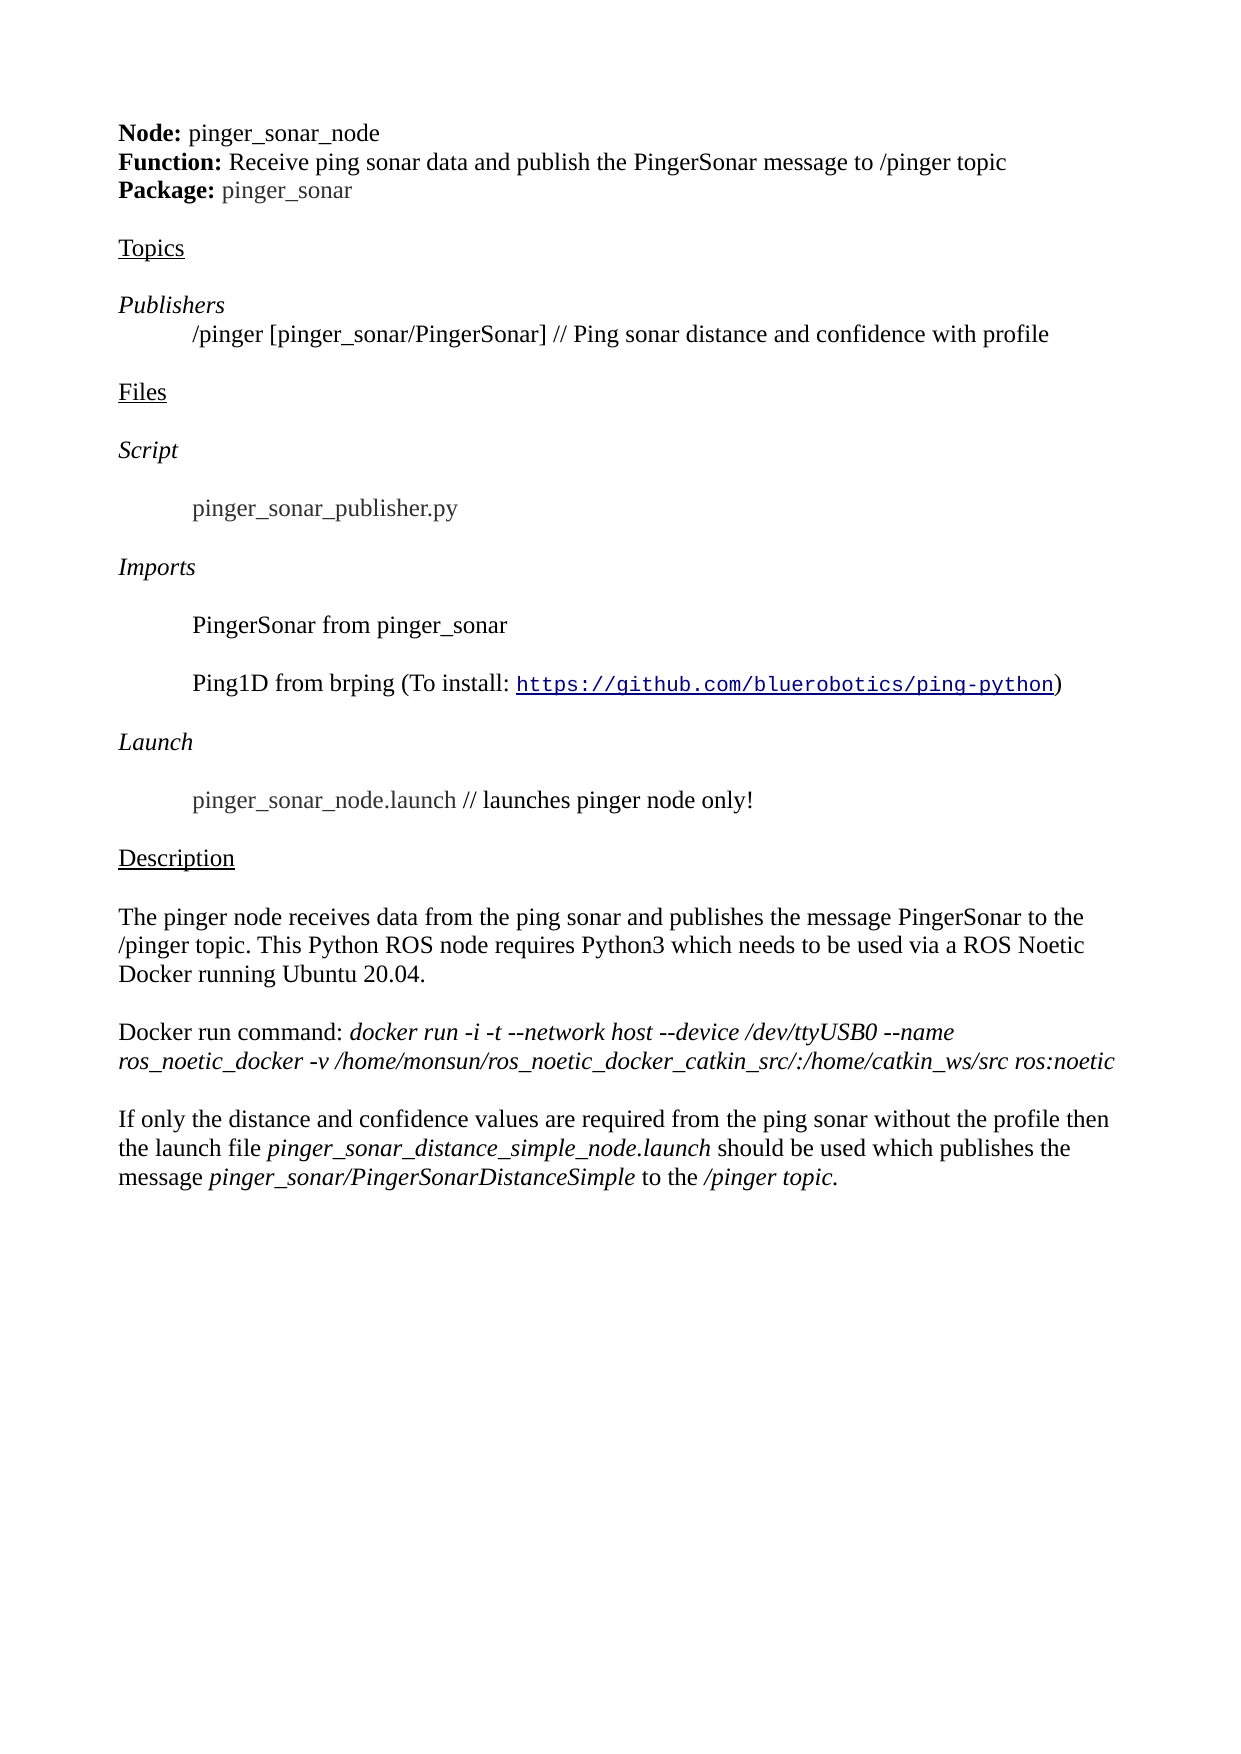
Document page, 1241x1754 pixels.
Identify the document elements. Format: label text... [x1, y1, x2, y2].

text pinger_sonar_node.launch // launches pinger node only! [118, 785, 1122, 814]
text PingerSonar from pinger_sonar [118, 610, 1122, 638]
text Ping1D from brping (To install: https://github.com/bluerobotics/ping-python) [118, 668, 1122, 698]
text Docker run command: docker run -i -t --network host --device /dev/ttyUSB0 --name ros_noetic_docker -v /home/monsun/ros_noetic_docker_catkin_src/:/home/catkin_ws/src ros:noetic [118, 1017, 1122, 1075]
text Function: Receive ping sonar data and publish the PingerSonar message to /pinger topic [118, 147, 1122, 176]
text Script [118, 435, 1122, 464]
text The pinger node receives data from the ping sonar and publishes the message PingerSonar to the /pinger topic. This Python ROS node requires Python3 which needs to be used via a ROS Noetic Docker running Ubuntu 20.04. [118, 902, 1122, 988]
text Package: pinger_sonar [118, 176, 1122, 204]
text pinger_sonar_publisher.py [118, 493, 1122, 522]
text Files [118, 377, 1122, 406]
text Imports [118, 552, 1122, 580]
text If only the distance and confidence values are required from the ping sonar without the profile then the launch file pinger_sonar_distance_simple_node.launch should be used which publishes the message pinger_sonar/PingerSonarDistanceSimple to the /pinger topic. [118, 1104, 1122, 1191]
text Publishers [118, 291, 1122, 319]
text /pinger [pinger_sonar/PingerSonar] // Ping sonar distance and confidence with profile [118, 319, 1122, 348]
text Node: pinger_sonar_node [118, 118, 1122, 147]
text Topics [118, 233, 1122, 262]
text Launch [118, 727, 1122, 756]
text Description [118, 843, 1122, 872]
